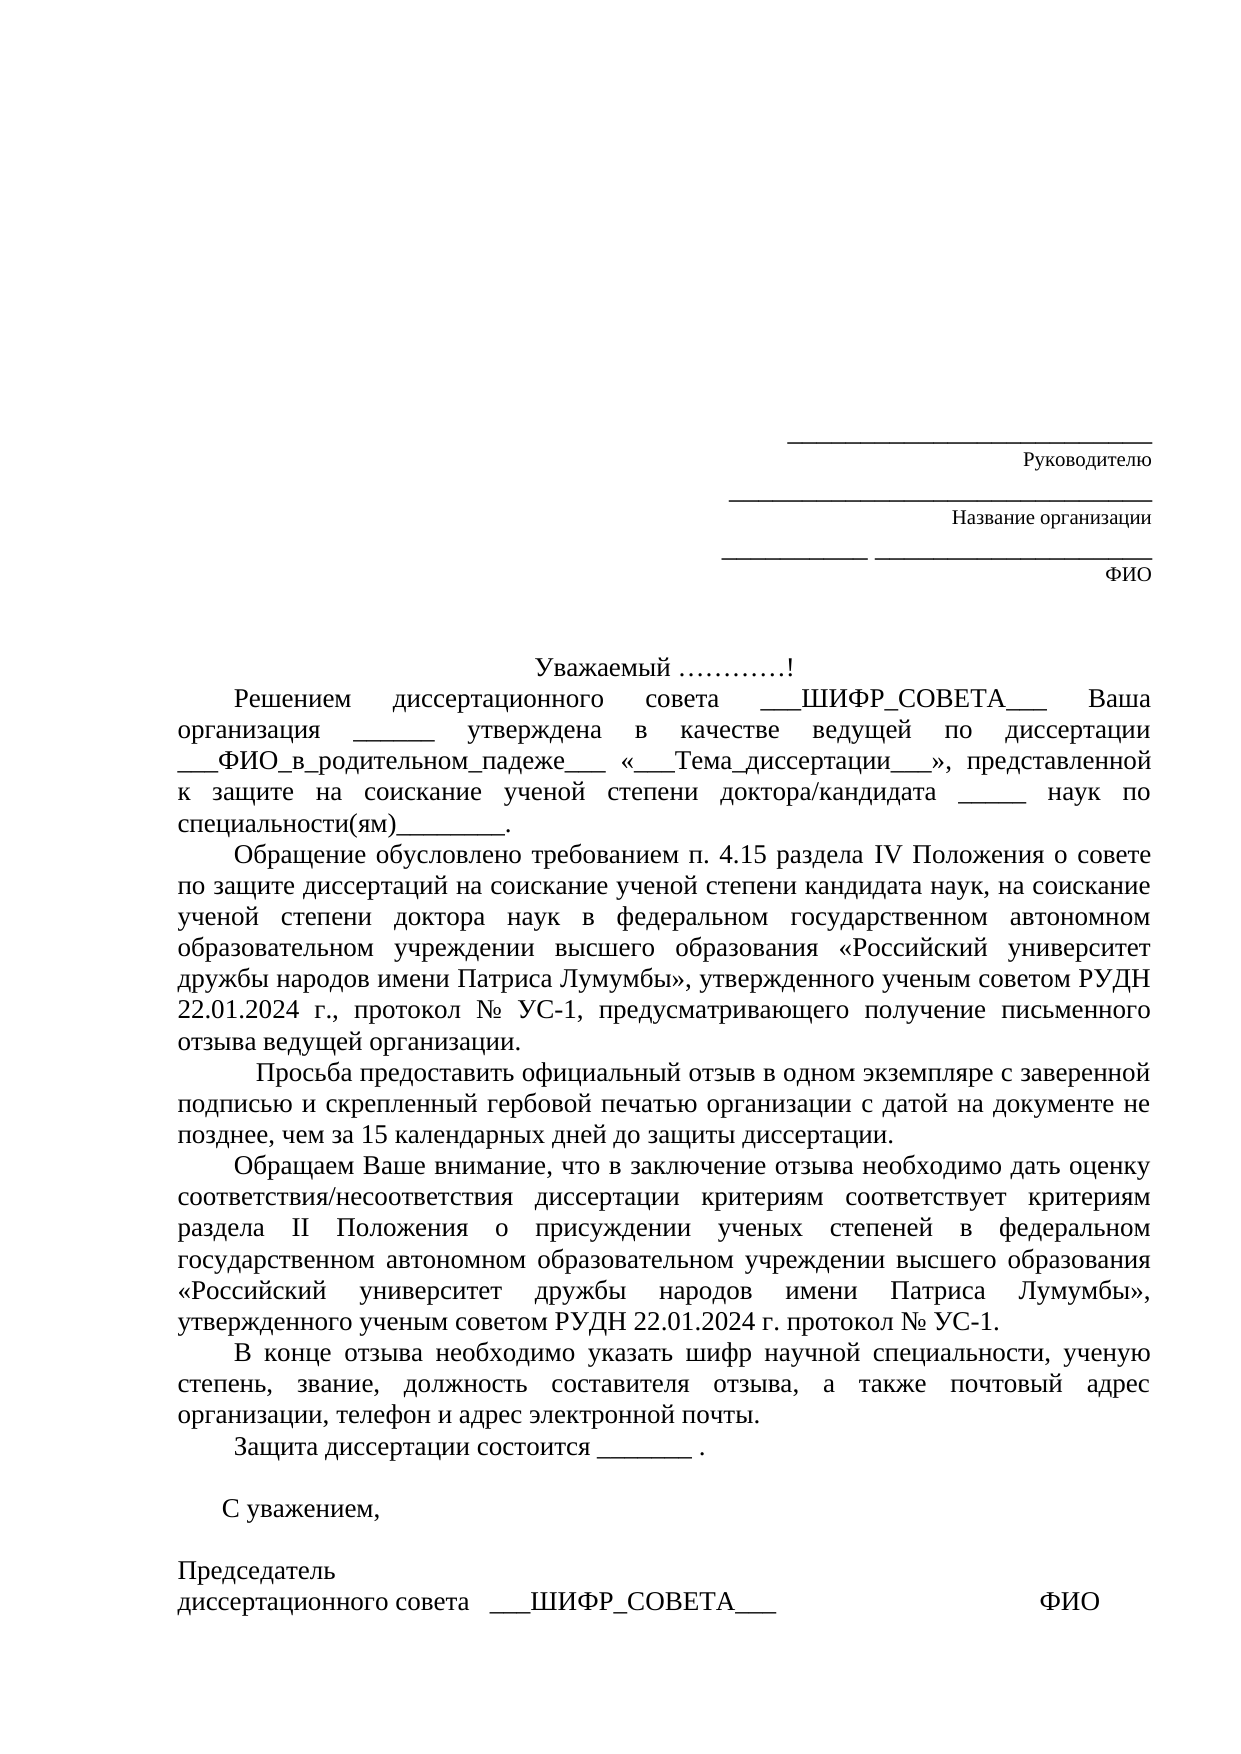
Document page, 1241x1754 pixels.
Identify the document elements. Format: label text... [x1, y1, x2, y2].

text Просьба предоставить официальный отзыв в одном экземпляре с заверенной подписью и скрепленный гербовой печатью организации с датой на документе не позднее, чем за 15 календарных дней до защиты диссертации. [177, 1056, 1152, 1149]
text В конце отзыва необходимо указать шифр научной специальности, ученую степень, звание, должность составителя отзыва, а также почтовый адрес организации, телефон и адрес электронной почты. [177, 1336, 1152, 1429]
text Защита диссертации состоится _______ . [177, 1429, 1152, 1461]
text С уважением, [177, 1492, 1152, 1523]
text Председатель [177, 1554, 1152, 1585]
subtitle _____________________________ [605, 471, 1152, 504]
text Уважаемый …………! [177, 651, 1152, 682]
text Название организации [605, 504, 1152, 529]
text Решением диссертационного совета ___ШИФР_СОВЕТА___ Ваша организация ______ утверждена в качестве ведущей по диссертации ___ФИО_в_родительном_падеже___ «___Тема_диссертации___», представленной к защите на соискание ученой степени доктора/кандидата _____ наук по специальности(ям)________. [177, 682, 1152, 838]
text Обращение обусловлено требованием п. 4.15 раздела IV Положения о совете по защите диссертаций на соискание ученой степени кандидата наук, на соискание ученой степени доктора наук в федеральном государственном автономном образовательном учреждении высшего образования «Российский университет дружбы народов имени Патриса Лумумбы», утвержденного ученым советом РУДН 22.01.2024 г., протокол № УС-1, предусматривающего получение письменного отзыва ведущей организации. [177, 838, 1152, 1056]
text Обращаем Ваше внимание, что в заключение отзыва необходимо дать оценку соответствия/несоответствия диссертации критериям соответствует критериям раздела II Положения о присуждении ученых степеней в федеральном государственном автономном образовательном учреждении высшего образования «Российский университет дружбы народов имени Патриса Лумумбы», утвержденного ученым советом РУДН 22.01.2024 г. протокол № УС-1. [177, 1149, 1152, 1336]
subtitle _________________________ Руководителю [605, 413, 1152, 471]
text диссертационного совета ___ШИФР_СОВЕТА___ ФИО [177, 1585, 1152, 1616]
text ФИО [177, 562, 1152, 586]
text __________ ___________________ [620, 529, 1152, 562]
